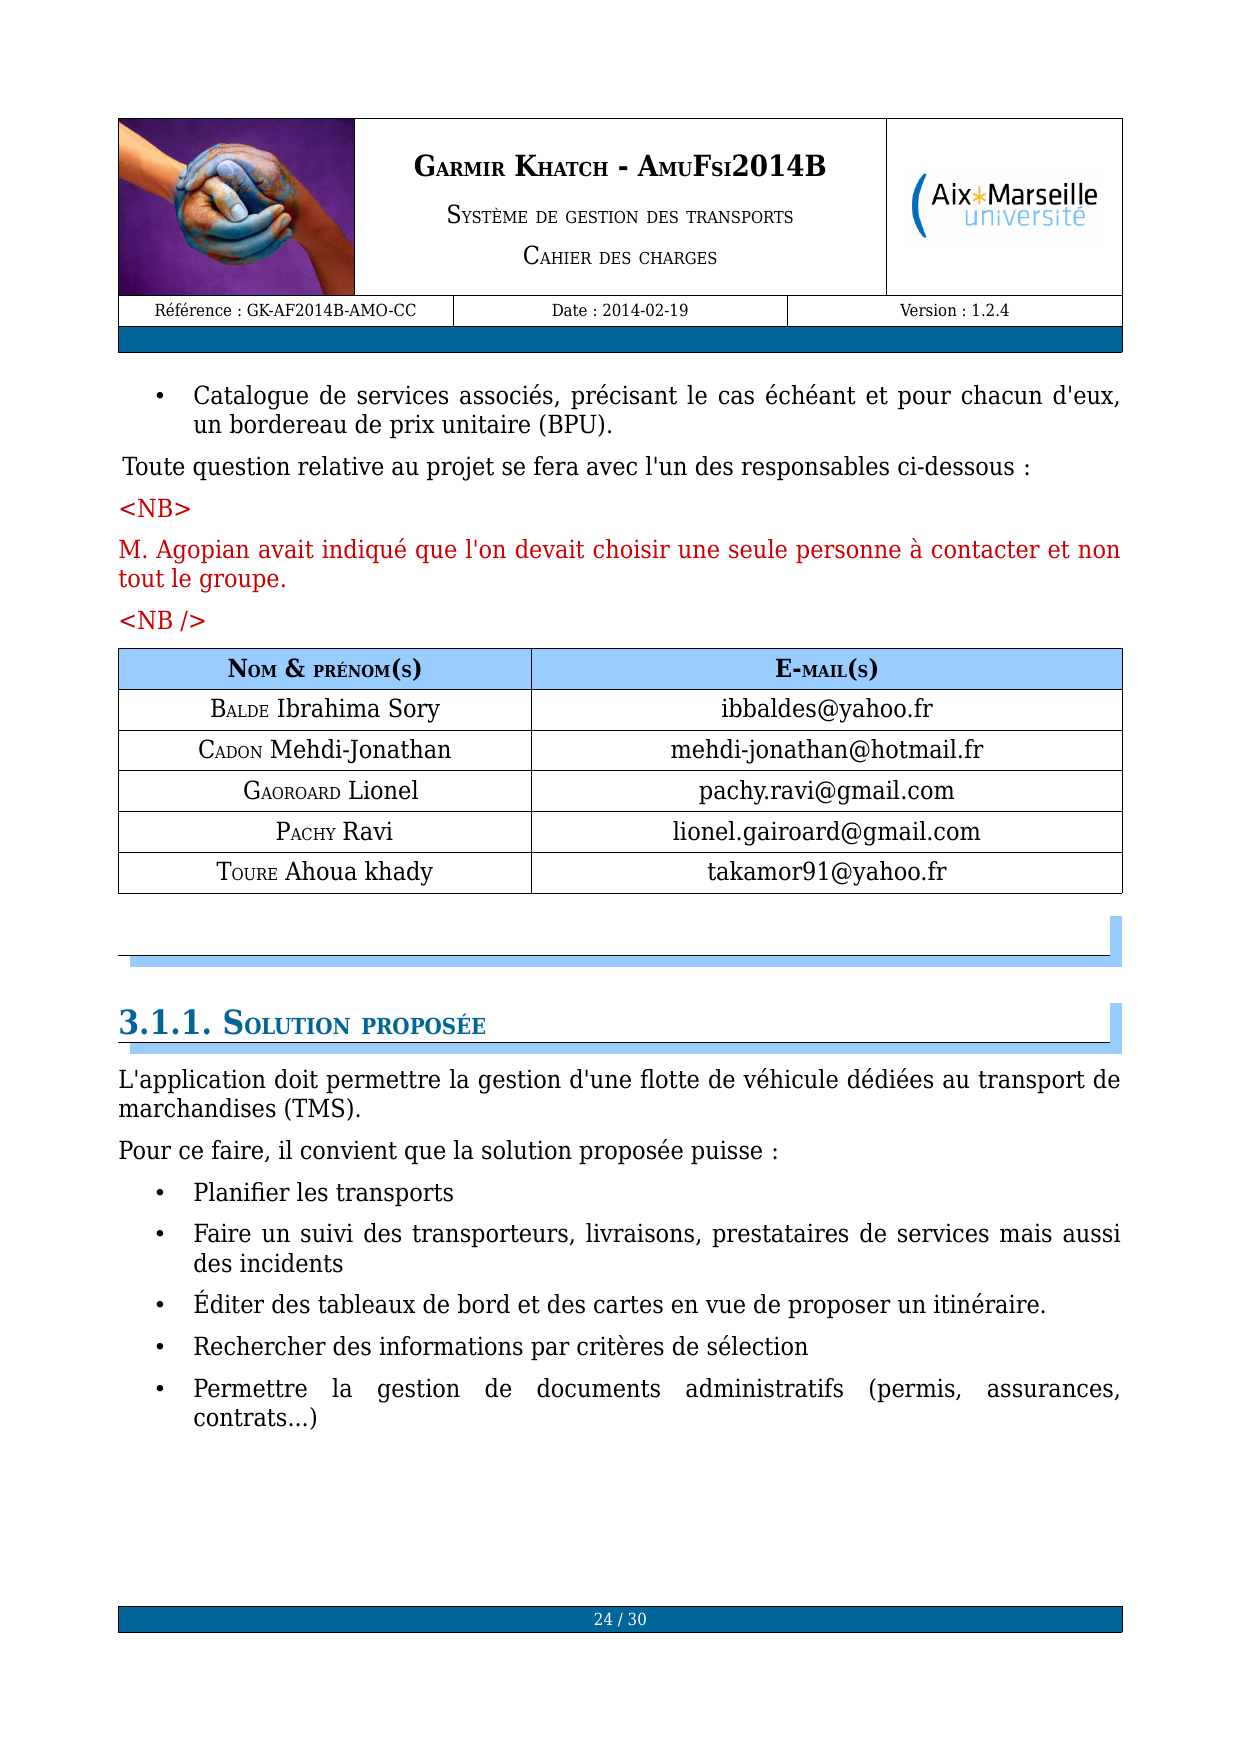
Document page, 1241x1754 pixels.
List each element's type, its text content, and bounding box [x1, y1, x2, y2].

table_header Nom & prénom(s) [119, 649, 531, 689]
list Éditer des tableaux de bord et des cartes en vue de proposer un itinéraire. [156, 1291, 1122, 1320]
subtitle Solution proposée [118, 1003, 1110, 1042]
table_cell takamor91@yahoo.fr [532, 853, 1122, 892]
text M. Agopian avait indiqué que l'on devait choisir une seule personne à contacter et non tout le groupe. [118, 535, 1122, 594]
text <NB /> [118, 606, 1122, 635]
list Rechercher des informations par critères de sélection [156, 1332, 1122, 1361]
list Faire un suivi des transporteurs, livraisons, prestataires de services mais aussi des incidents [156, 1220, 1122, 1278]
table_cell pachy.ravi@gmail.com [532, 771, 1122, 811]
table_cell lionel.gairoard@gmail.com [532, 812, 1122, 852]
table_cell Pachy Ravi [119, 812, 531, 852]
list Planifier les transports [156, 1178, 1122, 1207]
table_cell ibbaldes@yahoo.fr [532, 690, 1122, 729]
picture [119, 119, 354, 295]
text Pour ce faire, il convient que la solution proposée puisse : [118, 1136, 1122, 1166]
table_cell Cadon Mehdi-Jonathan [119, 731, 531, 770]
text Toute question relative au projet se fera avec l'un des responsables ci-dessous : [122, 452, 1122, 481]
table_cell mehdi-jonathan@hotmail.fr [532, 731, 1122, 770]
table_cell Gaoroard Lionel [119, 771, 531, 811]
table_cell Toure Ahoua khady [119, 853, 531, 892]
table_cell Balde Ibrahima Sory [119, 690, 531, 729]
text L'application doit permettre la gestion d'une flotte de véhicule dédiées au transport de marchandises (TMS). [118, 1066, 1122, 1124]
text <NB> [118, 494, 1122, 523]
list Catalogue de services associés, précisant le cas échéant et pour chacun d'eux, un bordereau de prix unitaire (BPU). [156, 381, 1122, 439]
table_header E-mail(s) [532, 649, 1122, 689]
list Permettre la gestion de documents administratifs (permis, assurances, contrats...) [156, 1374, 1122, 1432]
picture [887, 126, 1122, 288]
